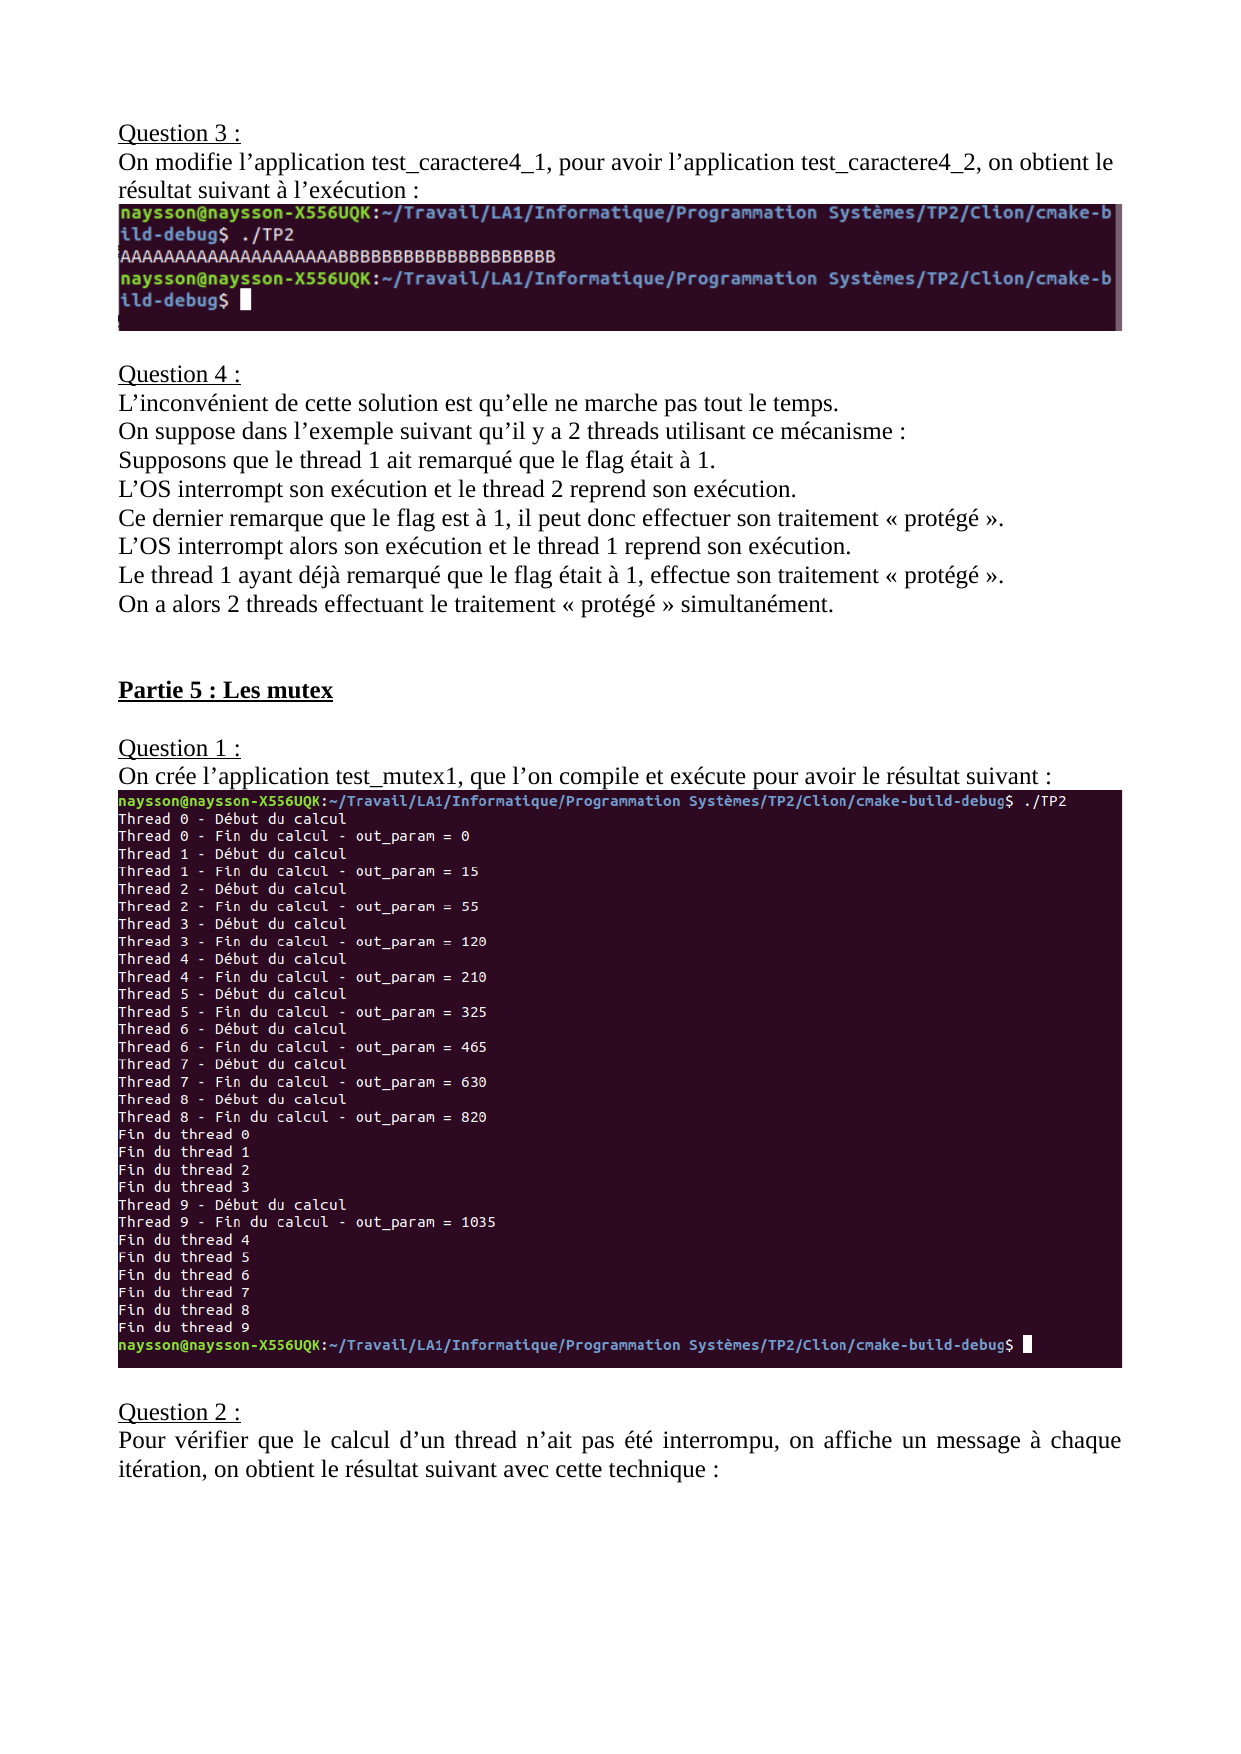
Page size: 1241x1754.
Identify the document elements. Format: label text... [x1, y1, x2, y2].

text Question 2 : [118, 1397, 1122, 1426]
picture [118, 204, 1123, 331]
text L’OS interrompt alors son exécution et le thread 1 reprend son exécution. [118, 531, 1122, 560]
text On a alors 2 threads effectuant le traitement « protégé » simultanément. [118, 589, 1122, 618]
text On suppose dans l’exemple suivant qu’il y a 2 threads utilisant ce mécanisme : [118, 416, 1122, 445]
text On modifie l’application test_caractere4_1, pour avoir l’application test_caractere4_2, on obtient le résultat suivant à l’exécution : [118, 147, 1122, 204]
text L’OS interrompt son exécution et le thread 2 reprend son exécution. [118, 474, 1122, 503]
text Question 1 : [118, 733, 1122, 761]
text L’inconvénient de cette solution est qu’elle ne marche pas tout le temps. [118, 388, 1122, 416]
text Question 3 : [118, 118, 1122, 147]
text Pour vérifier que le calcul d’un thread n’ait pas été interrompu, on affiche un message à chaque itération, on obtient le résultat suivant avec cette technique : [118, 1426, 1122, 1483]
text On crée l’application test_mutex1, que l’on compile et exécute pour avoir le résultat suivant : [118, 761, 1122, 790]
text Question 4 : [118, 359, 1122, 388]
text Partie 5 : Les mutex [118, 675, 1122, 704]
text Supposons que le thread 1 ait remarqué que le flag était à 1. [118, 445, 1122, 474]
picture [118, 790, 1123, 1368]
text Ce dernier remarque que le flag est à 1, il peut donc effectuer son traitement « protégé ». [118, 503, 1122, 531]
text Le thread 1 ayant déjà remarqué que le flag était à 1, effectue son traitement « protégé ». [118, 560, 1122, 589]
